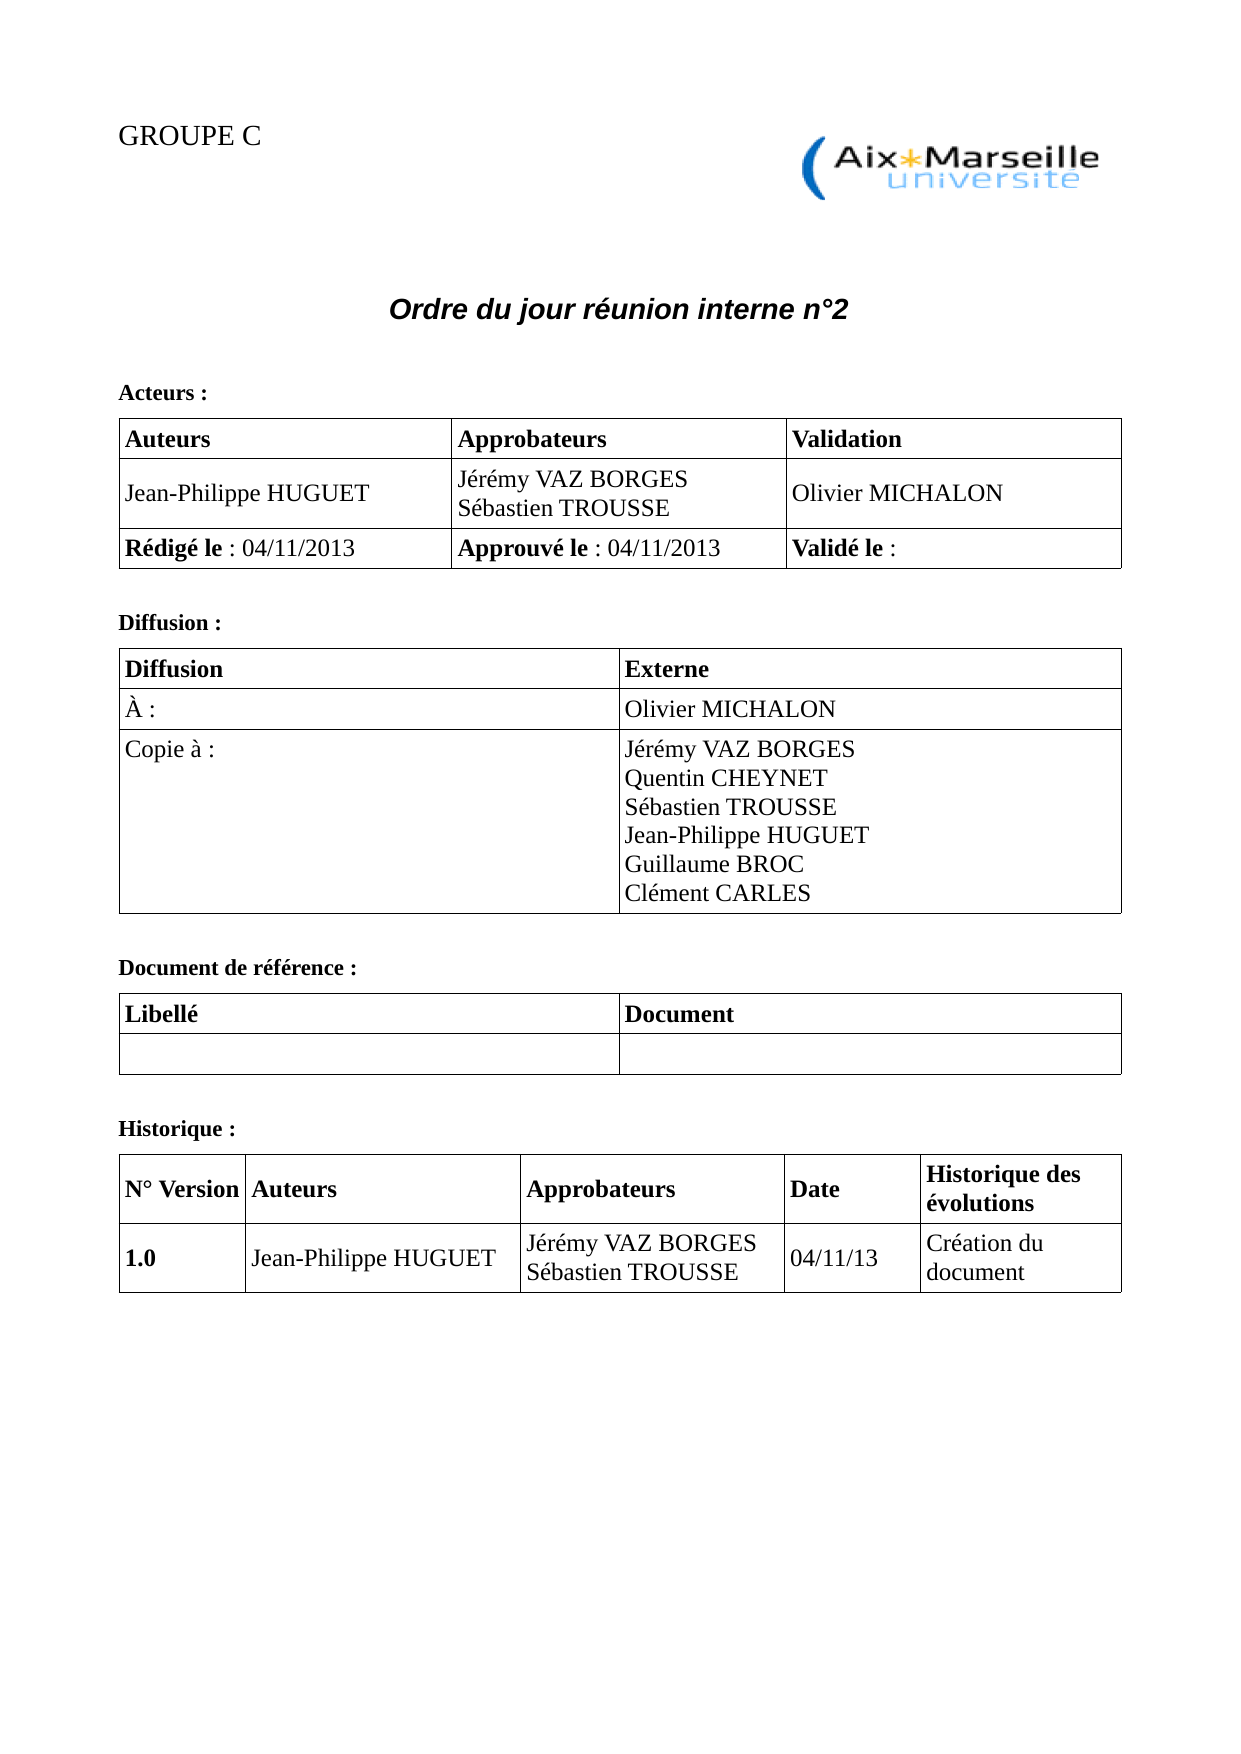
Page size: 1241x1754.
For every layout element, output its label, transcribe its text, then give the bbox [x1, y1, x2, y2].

subtitle Ordre du jour réunion interne n°2 [118, 292, 1122, 325]
text Acteurs : [118, 379, 1122, 406]
table_header Historique des évolutions [921, 1155, 1121, 1223]
table_header N° Version [120, 1155, 245, 1223]
table_cell Jérémy VAZ BORGES Sébastien TROUSSE [452, 459, 786, 527]
table_header Diffusion [120, 649, 619, 688]
table_header Externe [620, 649, 1121, 688]
table_header Validation [787, 419, 1121, 458]
table_cell [120, 1034, 619, 1073]
table_header Approbateurs [521, 1155, 784, 1223]
table_header Auteurs [246, 1155, 520, 1223]
table_cell Copie à : [120, 730, 619, 913]
table_header Date [785, 1155, 920, 1223]
text Document de référence : [118, 954, 1122, 980]
table_header Document [620, 994, 1121, 1033]
table_cell Jérémy VAZ BORGES Quentin CHEYNET Sébastien TROUSSE Jean-Philippe HUGUET Guillaume BROC Clément CARLES [620, 730, 1121, 913]
text Diffusion : [118, 609, 1122, 635]
table_cell Jérémy VAZ BORGES Sébastien TROUSSE [521, 1224, 784, 1292]
table_header Auteurs [120, 419, 451, 458]
table_cell Jean-Philippe HUGUET [246, 1224, 520, 1292]
table_cell Jean-Philippe HUGUET [120, 459, 451, 527]
table_cell 1.0 [120, 1224, 245, 1292]
table_cell À : [120, 689, 619, 728]
text GROUPE C [118, 118, 1122, 152]
table_cell 04/11/13 [785, 1224, 920, 1292]
table_cell Approuvé le : 04/11/2013 [452, 529, 786, 568]
table_cell Olivier MICHALON [787, 459, 1121, 527]
table_cell Validé le : [787, 529, 1121, 568]
table_cell [620, 1034, 1121, 1073]
table_cell Création du document [921, 1224, 1121, 1292]
table_cell Olivier MICHALON [620, 689, 1121, 728]
table_header Approbateurs [452, 419, 786, 458]
table_cell Rédigé le : 04/11/2013 [120, 529, 451, 568]
text Historique : [118, 1115, 1122, 1141]
table_header Libellé [120, 994, 619, 1033]
